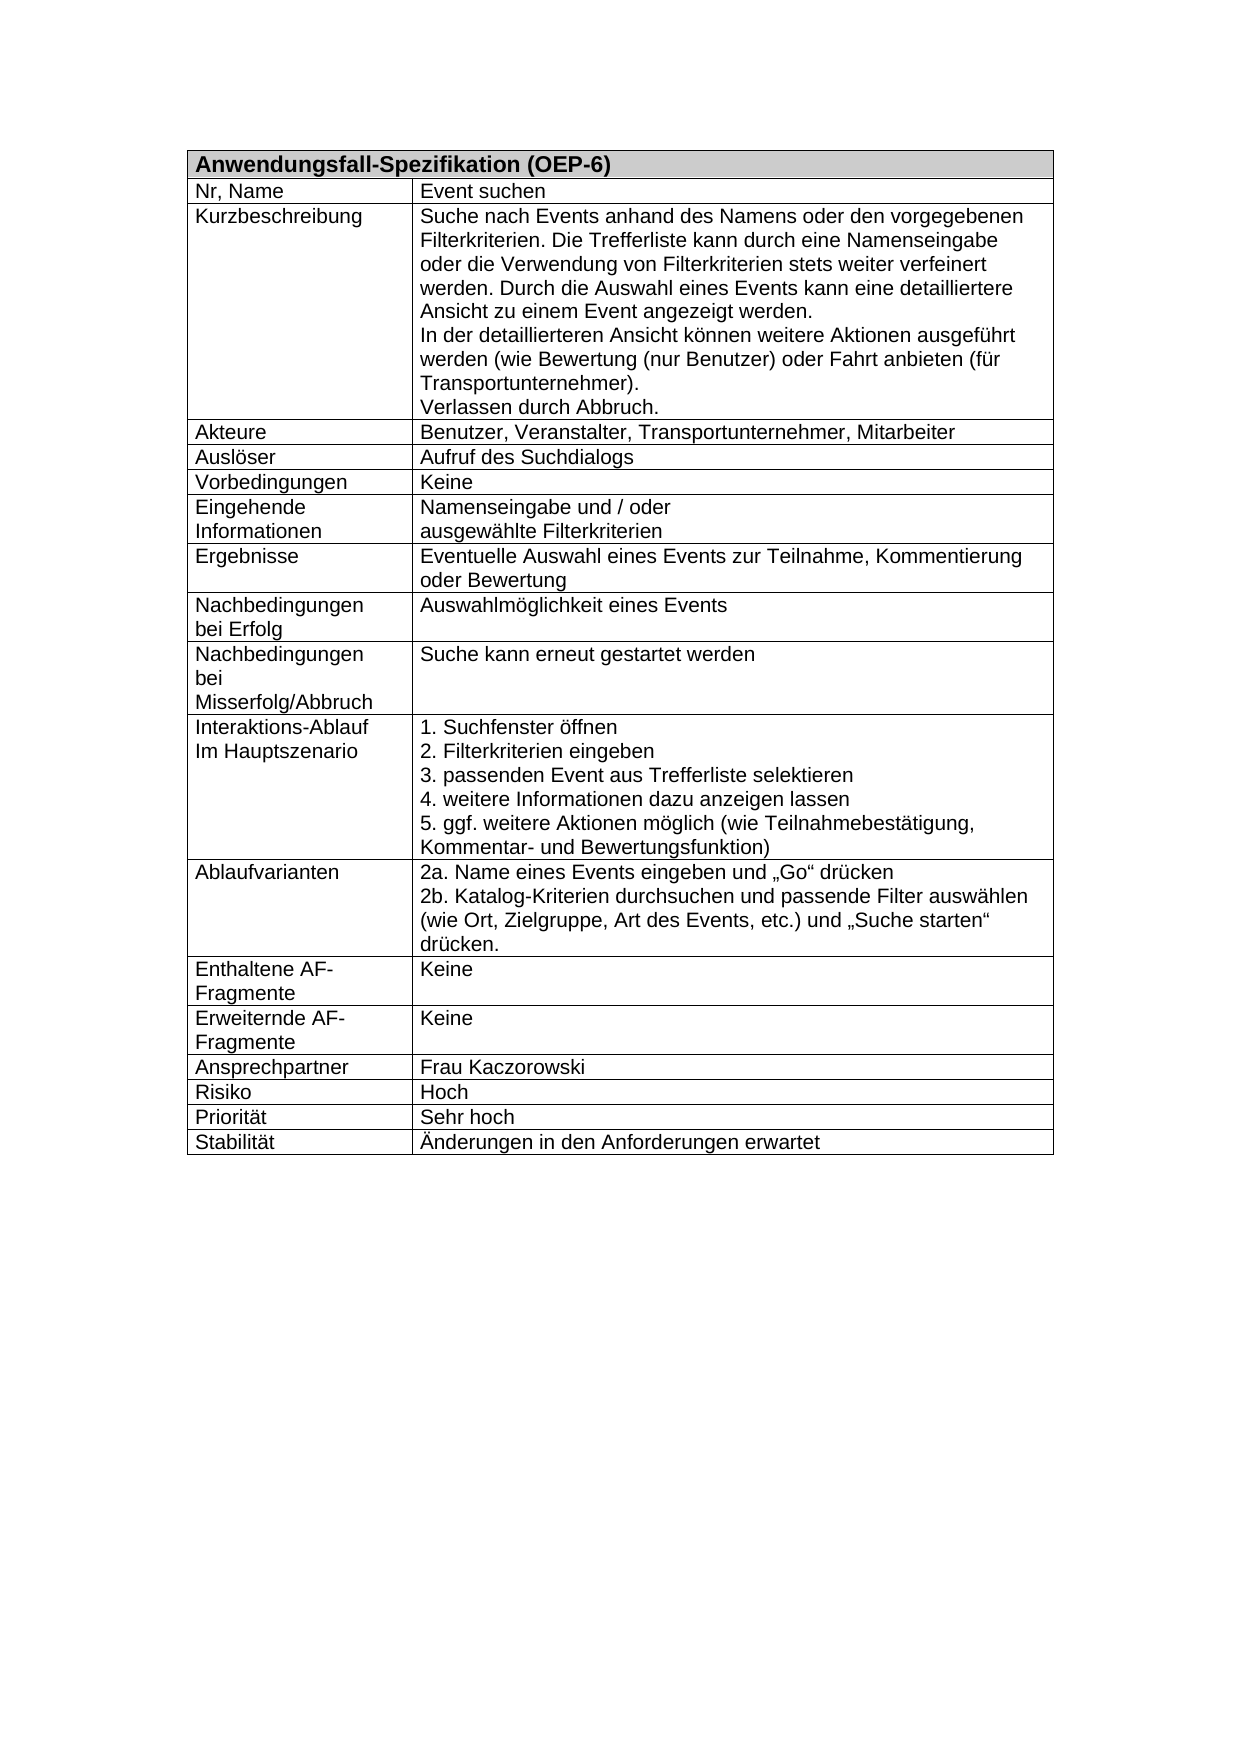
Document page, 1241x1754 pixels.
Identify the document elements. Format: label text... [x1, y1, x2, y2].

table_cell Eventuelle Auswahl eines Events zur Teilnahme, Kommentierung oder Bewertung [413, 544, 1053, 592]
table_cell Hoch [413, 1080, 1053, 1103]
table_cell Event suchen [413, 179, 1053, 202]
table_cell 2a. Name eines Events eingeben und „Go“ drücken 2b. Katalog-Kriterien durchsuchen und passende Filter auswählen (wie Ort, Zielgruppe, Art des Events, etc.) und „Suche starten“ drücken. [413, 860, 1053, 956]
table_cell 1. Suchfenster öffnen 2. Filterkriterien eingeben 3. passenden Event aus Trefferliste selektieren 4. weitere Informationen dazu anzeigen lassen 5. ggf. weitere Aktionen möglich (wie Teilnahmebestätigung, Kommentar- und Bewertungsfunktion) [413, 715, 1053, 859]
table_cell Keine [413, 1006, 1053, 1053]
table_cell Suche nach Events anhand des Namens oder den vorgegebenen Filterkriterien. Die Trefferliste kann durch eine Namenseingabe oder die Verwendung von Filterkriterien stets weiter verfeinert werden. Durch die Auswahl eines Events kann eine detailliertere Ansicht zu einem Event angezeigt werden. In der detaillierteren Ansicht können weitere Aktionen ausgeführt werden (wie Bewertung (nur Benutzer) oder Fahrt anbieten (für Transportunternehmer). Verlassen durch Abbruch. [413, 204, 1053, 419]
table_cell Änderungen in den Anforderungen erwartet [413, 1130, 1053, 1153]
table_cell Interaktions-Ablauf Im Hauptszenario [188, 715, 412, 859]
table_cell Nachbedingungen bei Erfolg [188, 593, 412, 641]
table_header Anwendungsfall-Spezifikation (OEP-6) [188, 151, 1053, 177]
table_cell Auslöser [188, 445, 412, 469]
table_cell Keine [413, 957, 1053, 1004]
table_cell Akteure [188, 420, 412, 444]
table_cell Ansprechpartner [188, 1055, 412, 1078]
table_cell Benutzer, Veranstalter, Transportunternehmer, Mitarbeiter [413, 420, 1053, 444]
table_cell Sehr hoch [413, 1105, 1053, 1128]
table_cell Nachbedingungen bei Misserfolg/Abbruch [188, 642, 412, 714]
table_cell Ablaufvarianten [188, 860, 412, 956]
table_cell Enthaltene AF-Fragmente [188, 957, 412, 1004]
table_cell Risiko [188, 1080, 412, 1103]
table_cell Suche kann erneut gestartet werden [413, 642, 1053, 714]
table_cell Stabilität [188, 1130, 412, 1153]
table_cell Erweiternde AF-Fragmente [188, 1006, 412, 1053]
table_cell Eingehende Informationen [188, 495, 412, 543]
table_cell Aufruf des Suchdialogs [413, 445, 1053, 469]
table_cell Auswahlmöglichkeit eines Events [413, 593, 1053, 641]
table_cell Kurzbeschreibung [188, 204, 412, 419]
table_cell Priorität [188, 1105, 412, 1128]
table_cell Namenseingabe und / oder ausgewählte Filterkriterien [413, 495, 1053, 543]
table_cell Frau Kaczorowski [413, 1055, 1053, 1078]
table_cell Nr, Name [188, 179, 412, 202]
table_cell Keine [413, 470, 1053, 494]
table_cell Ergebnisse [188, 544, 412, 592]
table_cell Vorbedingungen [188, 470, 412, 494]
